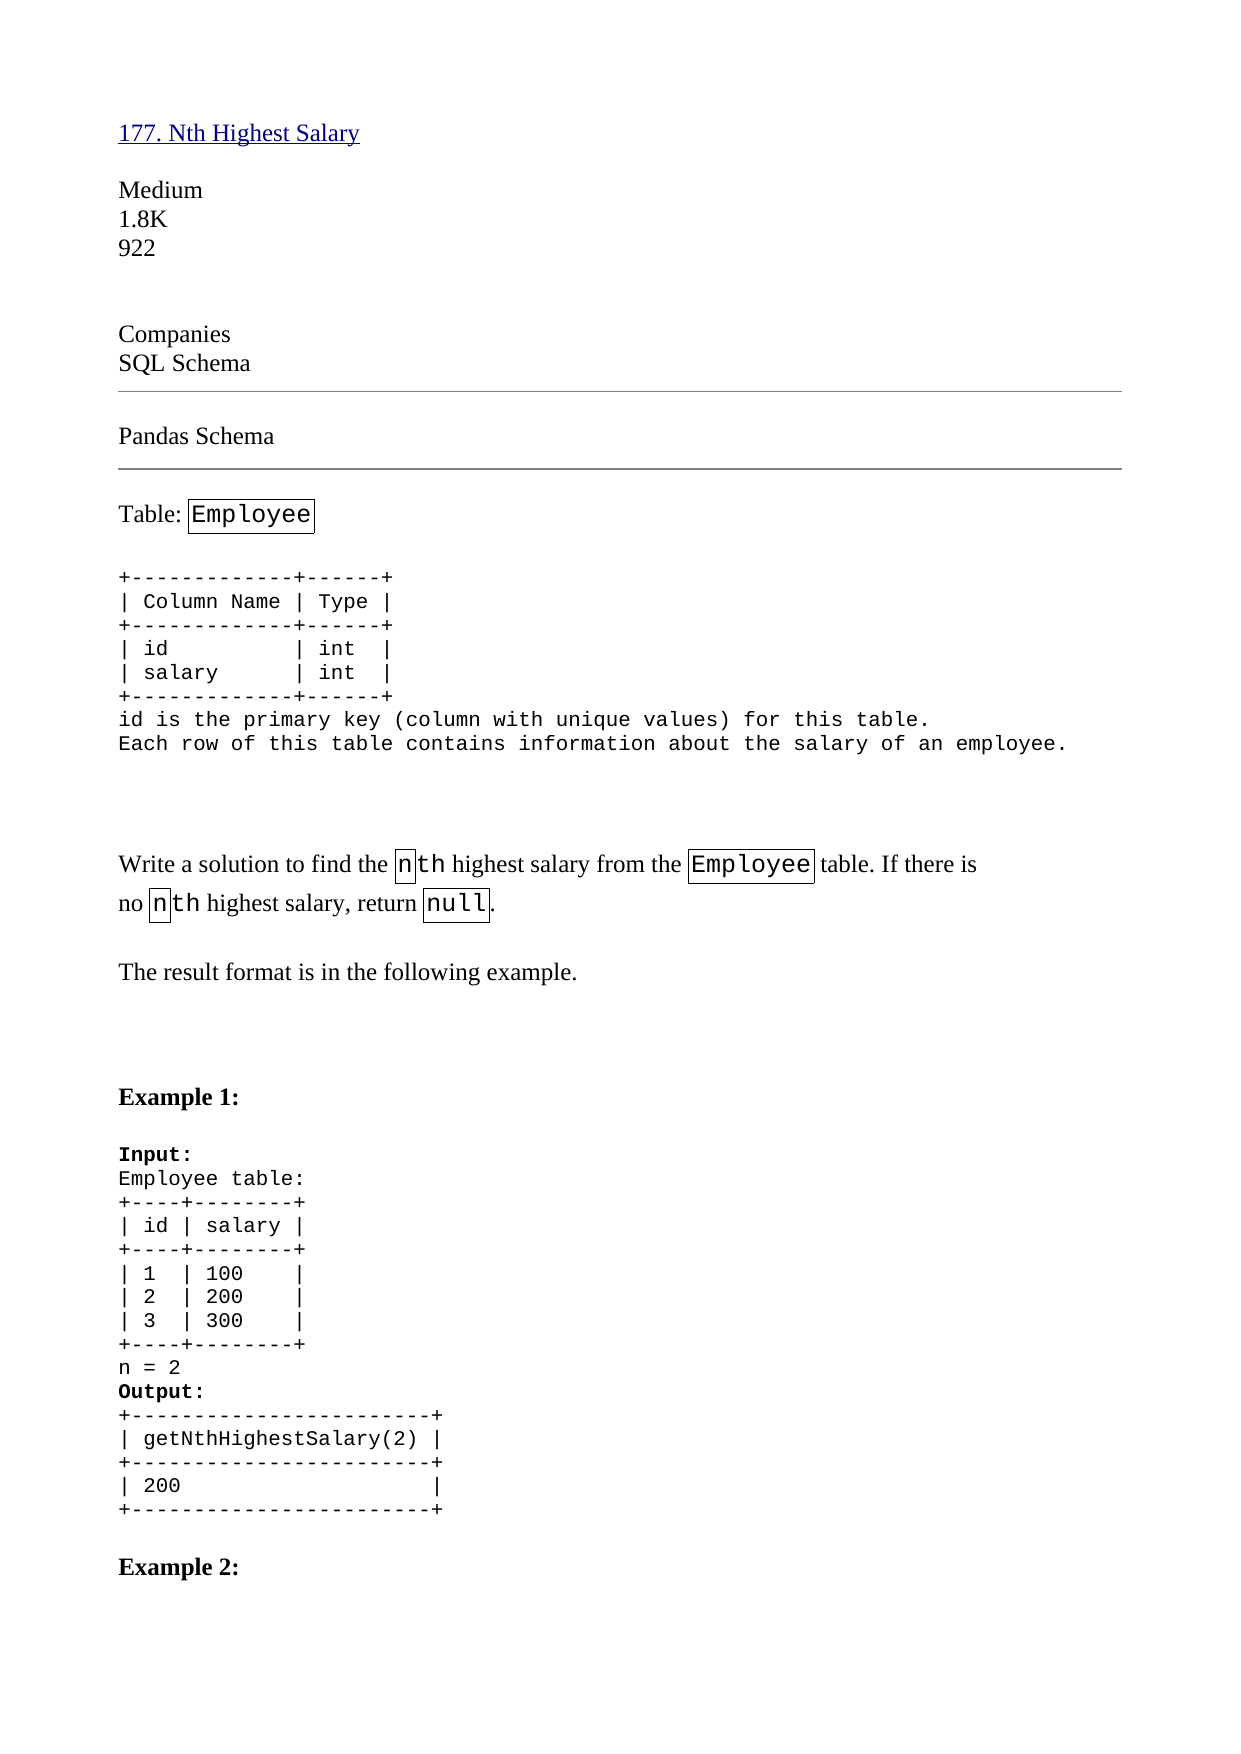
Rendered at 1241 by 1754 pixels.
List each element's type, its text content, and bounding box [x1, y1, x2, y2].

text Example 2: [118, 1552, 1122, 1581]
text +-------------+------+ [118, 686, 1122, 709]
text id is the primary key (column with unique values) for this table. [118, 709, 1122, 733]
text Output: [118, 1381, 1122, 1404]
text | 200 | [118, 1476, 1122, 1499]
text Input: [118, 1144, 1122, 1168]
text n = 2 [118, 1357, 1122, 1381]
text Pandas Schema [118, 421, 1122, 450]
text The result format is in the following example. [118, 957, 1122, 986]
text | getNthHighestSalary(2) | [118, 1428, 1122, 1452]
text | Column Name | Type | [118, 591, 1122, 615]
text | 1 | 100 | [118, 1263, 1122, 1286]
text +----+--------+ [118, 1334, 1122, 1357]
text Example 1: [118, 1082, 1122, 1111]
text Companies [118, 319, 1122, 348]
text +----+--------+ [118, 1192, 1122, 1215]
text Each row of this table contains information about the salary of an employee. [118, 733, 1122, 757]
text | id | salary | [118, 1215, 1122, 1239]
text 177. Nth Highest Salary [118, 118, 1122, 147]
text Medium [118, 176, 1122, 204]
text Employee table: [118, 1168, 1122, 1192]
text | 3 | 300 | [118, 1310, 1122, 1334]
text +------------------------+ [118, 1452, 1122, 1476]
text Table: Employee [118, 498, 314, 533]
text [315, 498, 1122, 533]
text | id | int | [118, 638, 1122, 662]
text +-------------+------+ [118, 615, 1122, 638]
text +------------------------+ [118, 1499, 1122, 1523]
text | salary | int | [118, 662, 1122, 686]
text +----+--------+ [118, 1239, 1122, 1263]
text SQL Schema [118, 348, 1122, 377]
text +------------------------+ [118, 1404, 1122, 1428]
text 1.8K [118, 204, 1122, 233]
text Write a solution to find the nth highest salary from the Employee table. If there is no nth highest salary, return null. [118, 848, 1122, 922]
text +-------------+------+ [118, 567, 1122, 591]
text | 2 | 200 | [118, 1286, 1122, 1310]
text 922 [118, 233, 1122, 262]
